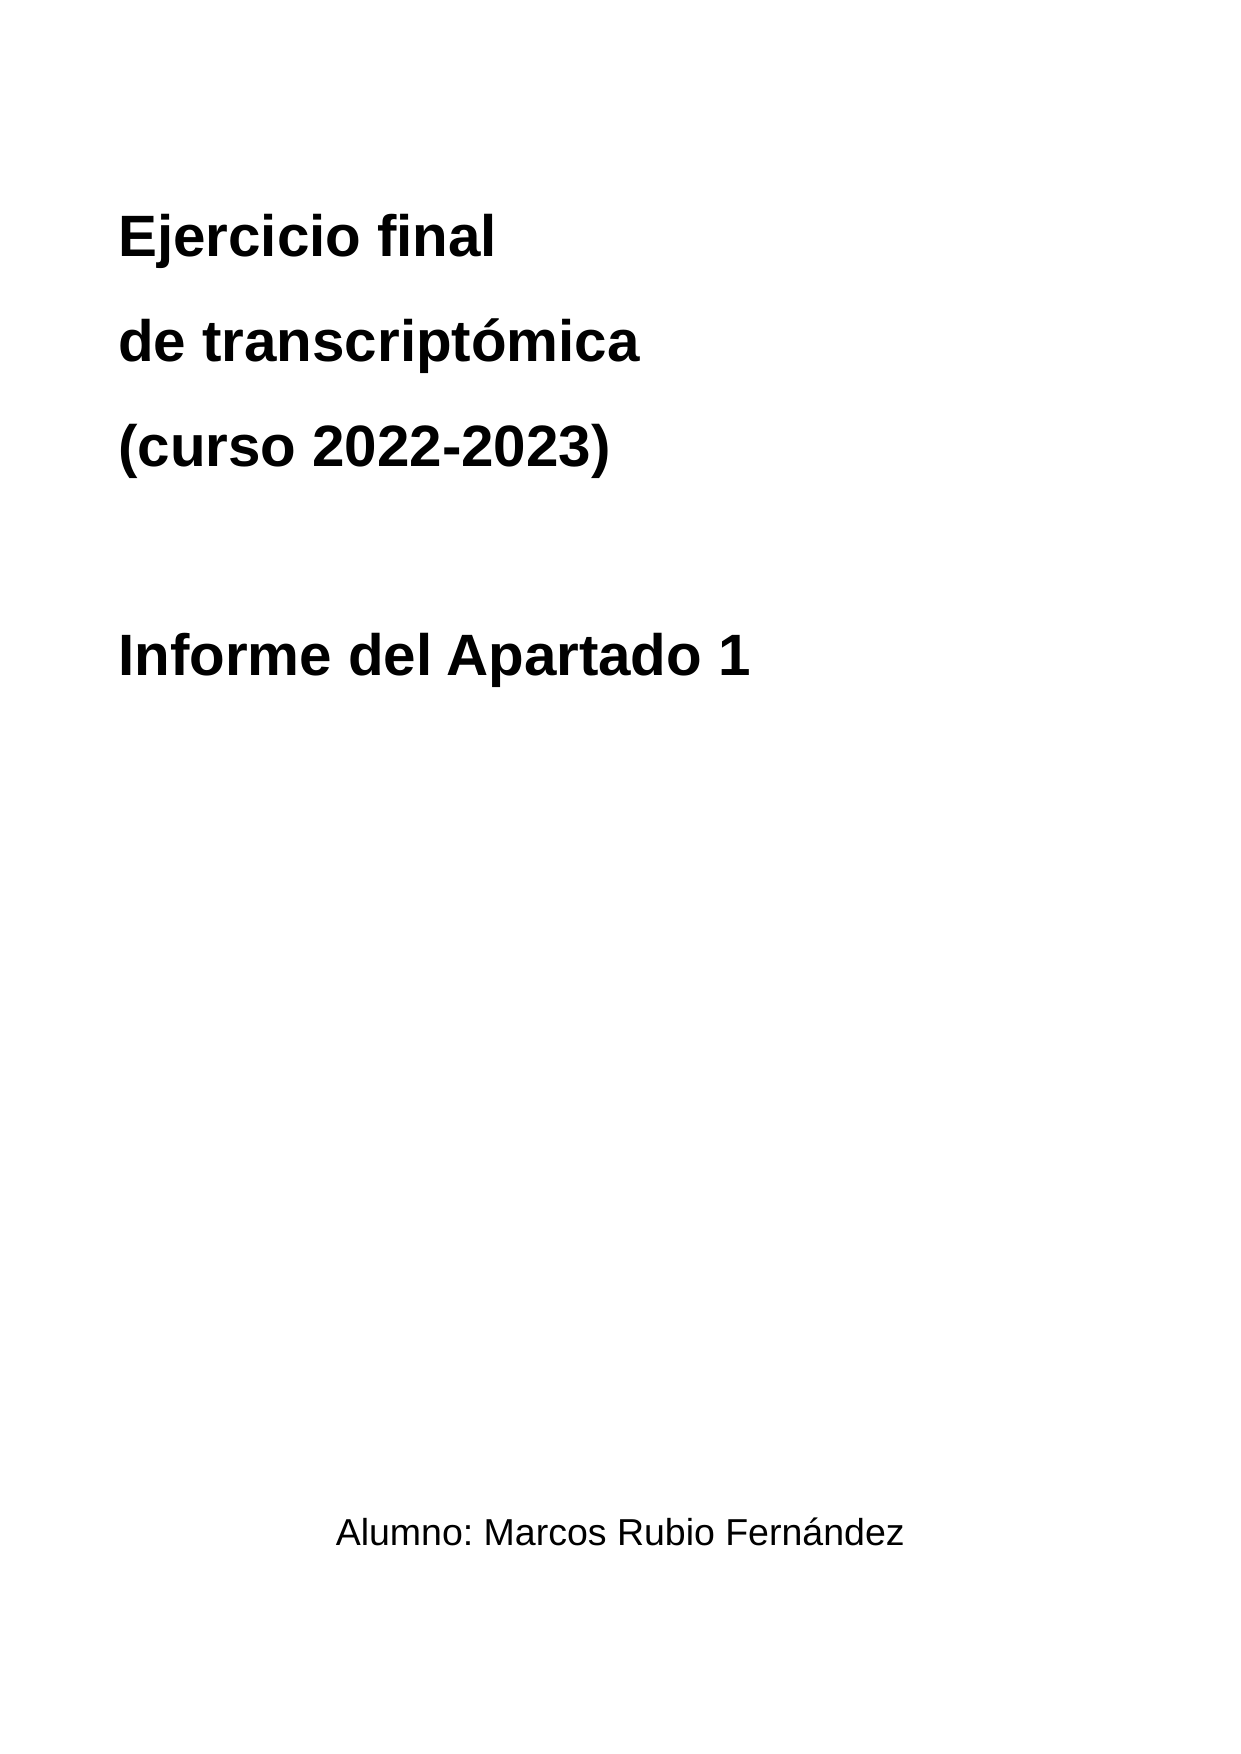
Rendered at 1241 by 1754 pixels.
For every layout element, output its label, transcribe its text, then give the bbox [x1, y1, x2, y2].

title Informe del Apartado 1 [118, 620, 1122, 687]
title (curso 2022-2023) [118, 411, 1122, 478]
title de transcriptómica [118, 307, 1122, 374]
subtitle Alumno: Marcos Rubio Fernández [118, 1511, 1122, 1554]
title Ejercicio final [118, 202, 1122, 269]
